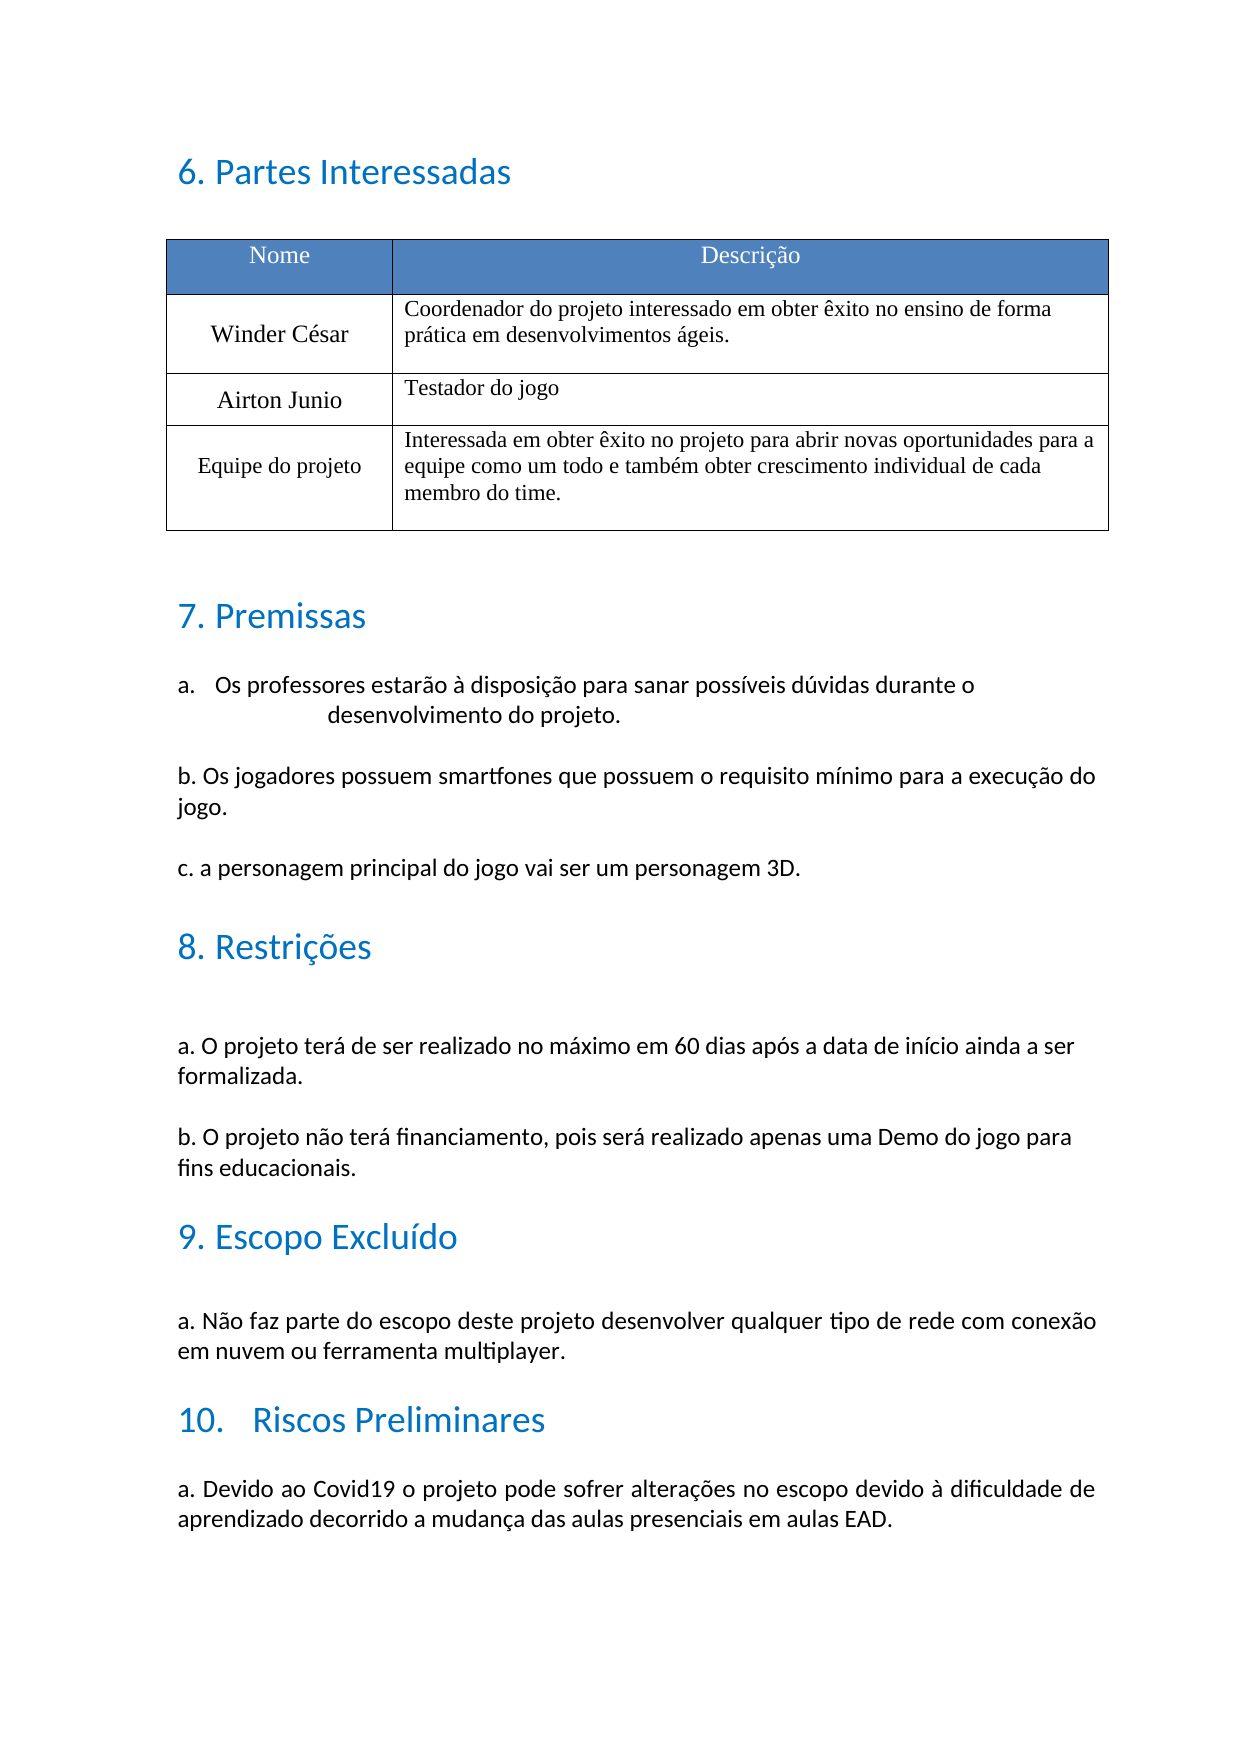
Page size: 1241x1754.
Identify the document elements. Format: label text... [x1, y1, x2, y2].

text b. O projeto não terá financiamento, pois será realizado apenas uma Demo do jogo para fins educacionais. [177, 1122, 1097, 1183]
text a. O projeto terá de ser realizado no máximo em 60 dias após a data de início ainda a ser formalizada. [177, 1030, 1097, 1091]
table_cell Airton Junio [167, 374, 392, 425]
text b. Os jogadores possuem smartfones que possuem o requisito mínimo para a execução do jogo. [177, 760, 1097, 821]
table_cell Equipe do projeto [167, 426, 392, 530]
list Partes Interessadas [177, 148, 1097, 193]
table_cell Testador do jogo [393, 374, 1108, 425]
list Escopo Excluído [177, 1213, 1097, 1259]
table_header Nome [167, 240, 392, 294]
list Restrições [177, 923, 1097, 969]
text a. Não faz parte do escopo deste projeto desenvolver qualquer tipo de rede com conexão em nuvem ou ferramenta multiplayer. [177, 1305, 1097, 1366]
list Riscos Preliminares [177, 1396, 1097, 1442]
text c. a personagem principal do jogo vai ser um personagem 3D. [177, 852, 1097, 882]
list Os professores estarão à disposição para sanar possíveis dúvidas durante o desenvolvimento do projeto. [177, 669, 1097, 730]
list Premissas [177, 592, 1097, 638]
table_cell Coordenador do projeto interessado em obter êxito no ensino de forma prática em desenvolvimentos ágeis. [393, 295, 1108, 373]
table_header Descrição [393, 240, 1108, 294]
table_cell Winder César [167, 295, 392, 373]
table_cell Interessada em obter êxito no projeto para abrir novas oportunidades para a equipe como um todo e também obter crescimento individual de cada membro do time. [393, 426, 1108, 530]
text a. Devido ao Covid19 o projeto pode sofrer alterações no escopo devido à dificuldade de aprendizado decorrido a mudança das aulas presenciais em aulas EAD. [177, 1473, 1097, 1534]
